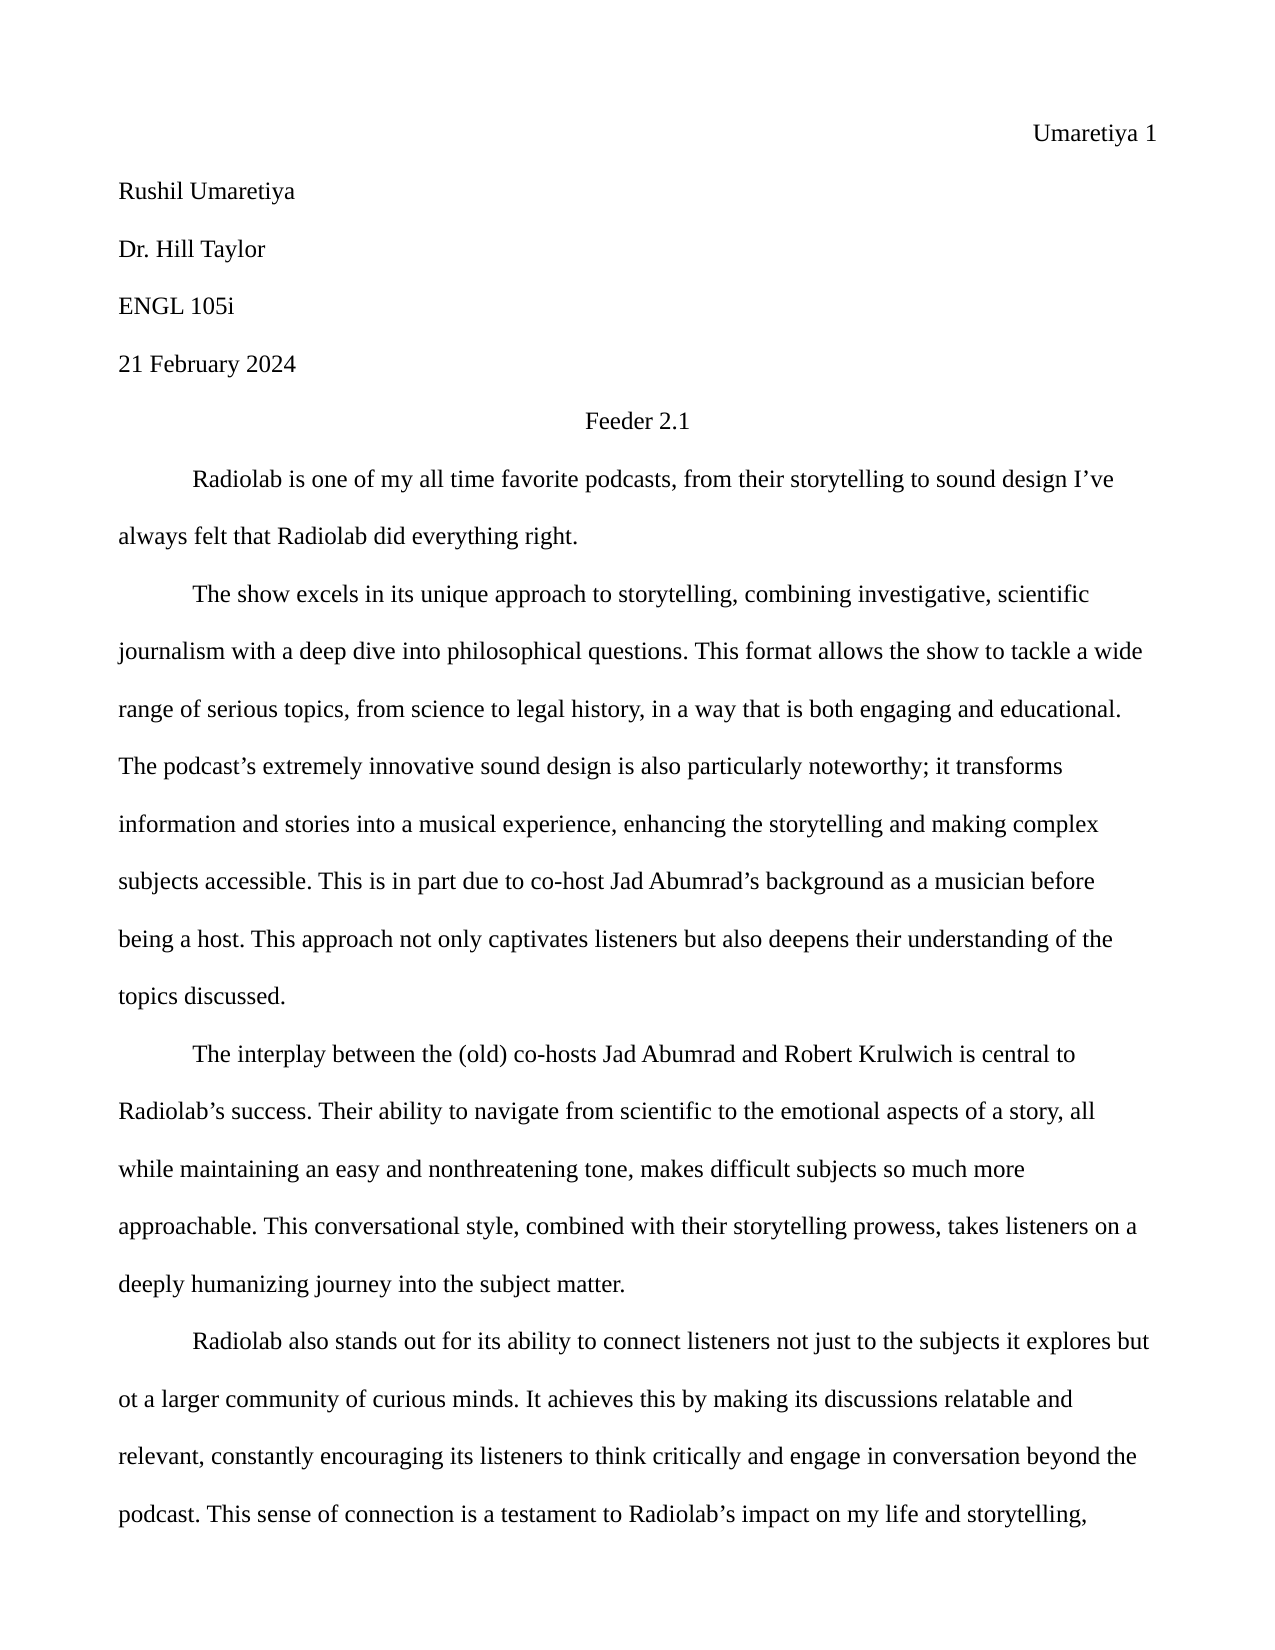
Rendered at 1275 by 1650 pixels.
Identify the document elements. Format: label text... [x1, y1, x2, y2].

text The show excels in its unique approach to storytelling, combining investigative, scientific journalism with a deep dive into philosophical questions. This format allows the show to tackle a wide range of serious topics, from science to legal history, in a way that is both engaging and educational. The podcast’s extremely innovative sound design is also particularly noteworthy; it transforms information and stories into a musical experience, enhancing the storytelling and making complex subjects accessible. This is in part due to co-host Jad Abumrad’s background as a musician before being a host. This approach not only captivates listeners but also deepens their understanding of the topics discussed. [118, 579, 1157, 1010]
text 21 February 2024 [118, 349, 1157, 378]
text ENGL 105i [118, 291, 1157, 320]
text Radiolab is one of my all time favorite podcasts, from their storytelling to sound design I’ve always felt that Radiolab did everything right. [118, 464, 1157, 550]
text Dr. Hill Taylor [118, 234, 1157, 263]
text The interplay between the (old) co-hosts Jad Abumrad and Robert Krulwich is central to Radiolab’s success. Their ability to navigate from scientific to the emotional aspects of a story, all while maintaining an easy and nonthreatening tone, makes difficult subjects so much more approachable. This conversational style, combined with their storytelling prowess, takes listeners on a deeply humanizing journey into the subject matter. [118, 1039, 1157, 1298]
text Rushil Umaretiya [118, 176, 1157, 205]
text Radiolab also stands out for its ability to connect listeners not just to the subjects it explores but ot a larger community of curious minds. It achieves this by making its discussions relatable and relevant, constantly encouraging its listeners to think critically and engage in conversation beyond the podcast. This sense of connection is a testament to Radiolab’s impact on my life and storytelling, [118, 1326, 1157, 1528]
text Feeder 2.1 [118, 406, 1157, 435]
